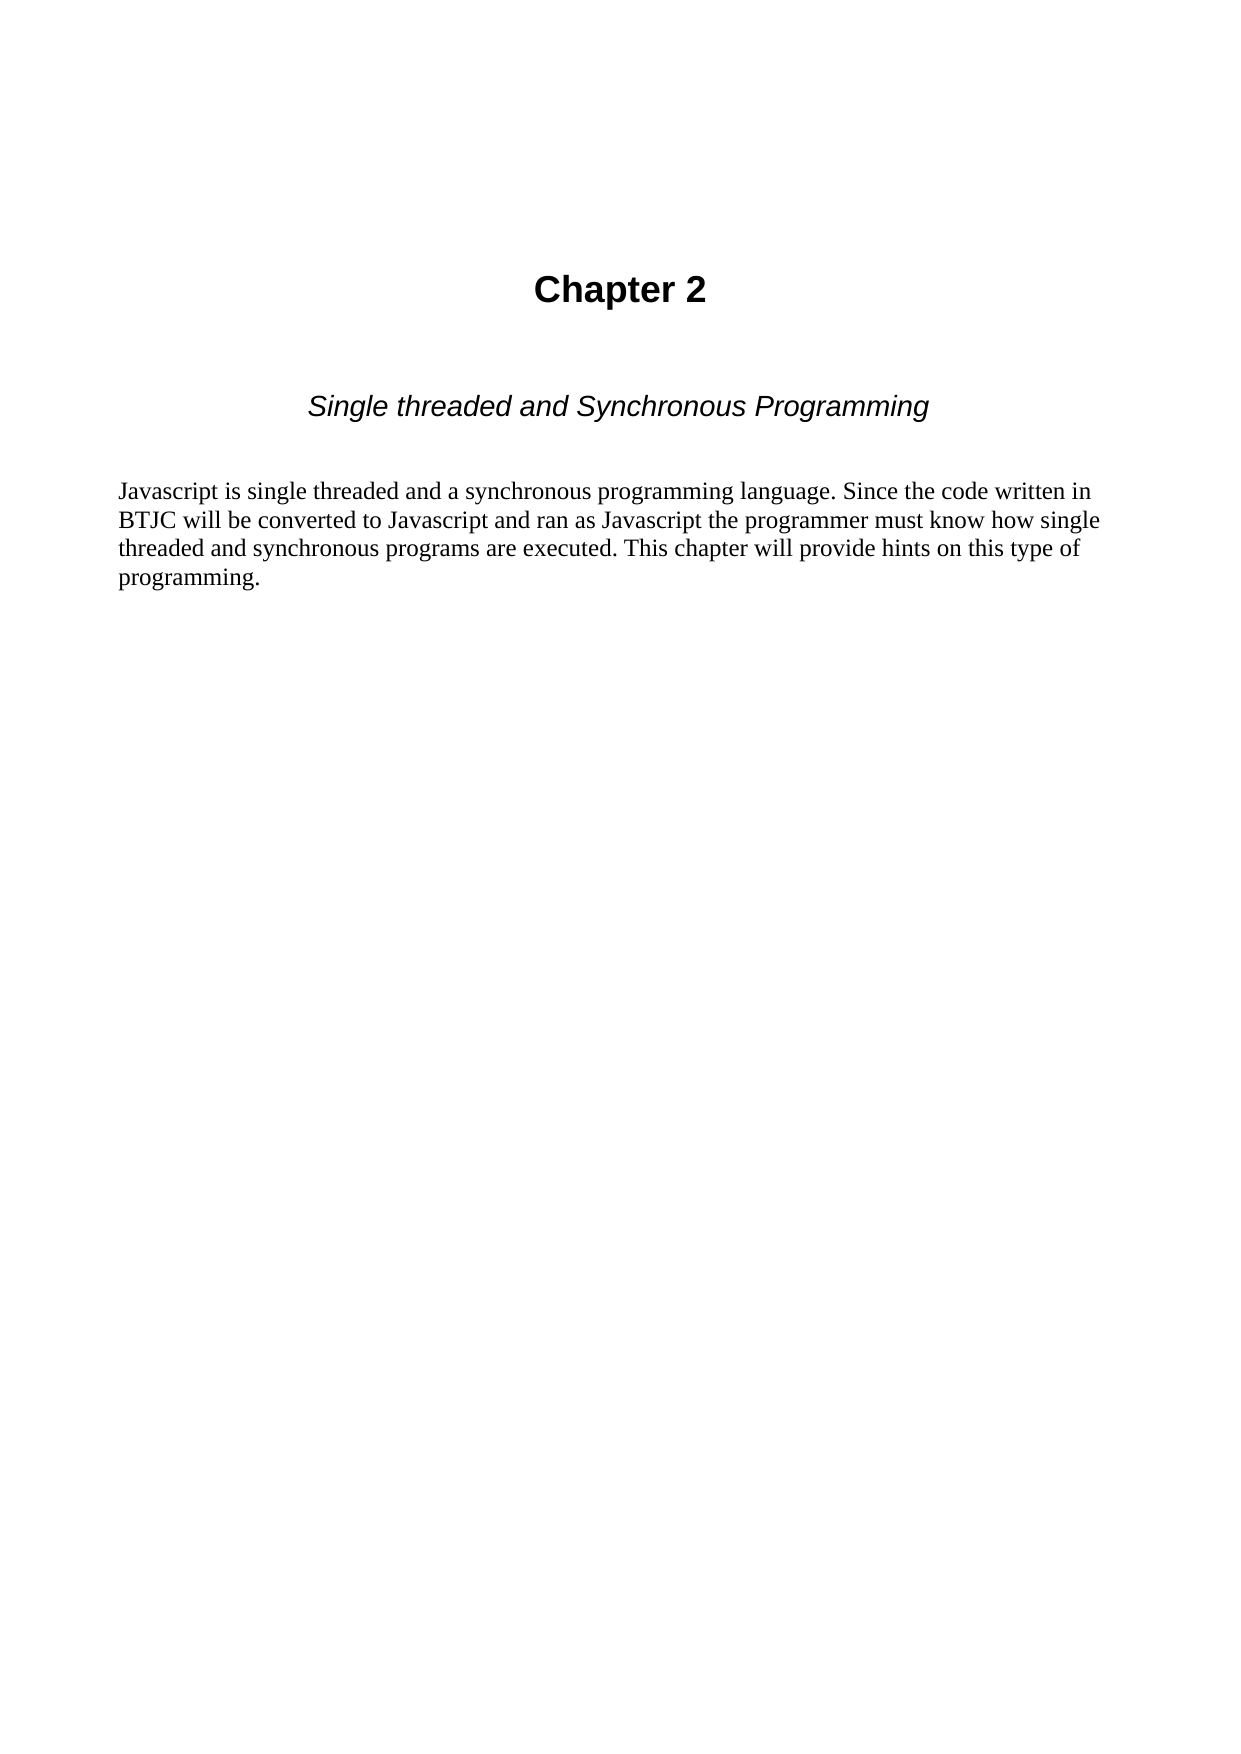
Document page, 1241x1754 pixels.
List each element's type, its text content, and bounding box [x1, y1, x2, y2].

subtitle Single threaded and Synchronous Programming [118, 389, 1122, 422]
title Chapter 2 [118, 267, 1122, 310]
text Javascript is single threaded and a synchronous programming language. Since the code written in BTJC will be converted to Javascript and ran as Javascript the programmer must know how single threaded and synchronous programs are executed. This chapter will provide hints on this type of programming. [118, 476, 1122, 591]
